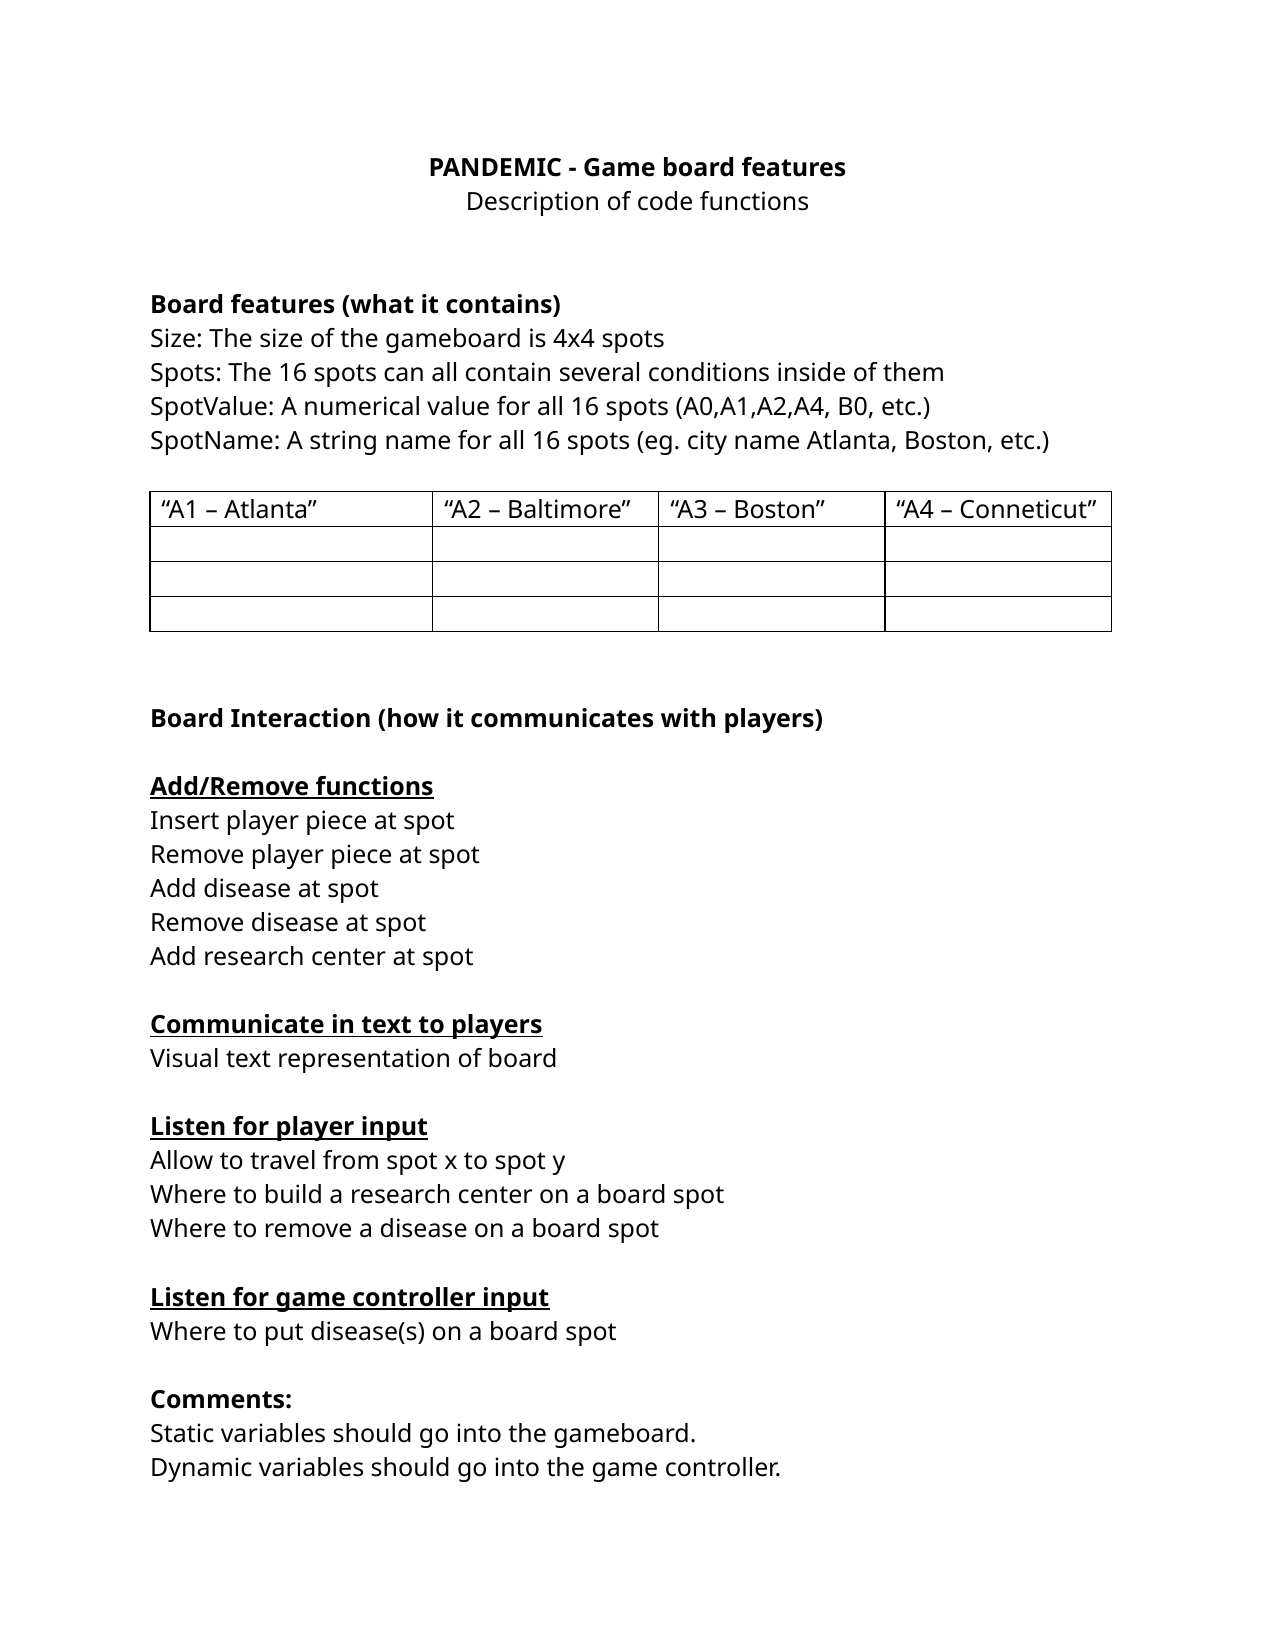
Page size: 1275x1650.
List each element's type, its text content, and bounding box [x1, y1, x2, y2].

text Listen for player input [150, 1109, 1125, 1143]
text Communicate in text to players [150, 1007, 1125, 1041]
table_header “A3 – Boston” [659, 492, 884, 526]
table_header “A4 – Conneticut” [886, 492, 1111, 526]
table_cell [886, 527, 1111, 561]
table_cell [433, 597, 658, 631]
text Dynamic variables should go into the game controller. [150, 1449, 1125, 1484]
table_cell [433, 527, 658, 561]
table_cell [659, 562, 884, 596]
text Board features (what it contains) [150, 286, 1125, 320]
table_cell [886, 562, 1111, 596]
table_cell [433, 562, 658, 596]
text Static variables should go into the gameboard. [150, 1416, 1125, 1449]
text Where to build a research center on a board spot [150, 1177, 1125, 1211]
text Size: The size of the gameboard is 4x4 spots [150, 320, 1125, 354]
table_header “A2 – Baltimore” [433, 492, 658, 526]
text Visual text representation of board [150, 1041, 1125, 1075]
table_cell [151, 562, 432, 596]
table_cell [151, 527, 432, 561]
text Listen for game controller input [150, 1279, 1125, 1313]
text Add research center at spot [150, 939, 1125, 973]
text Where to put disease(s) on a board spot [150, 1313, 1125, 1347]
table_cell [659, 597, 884, 631]
text Remove disease at spot [150, 904, 1125, 939]
text SpotValue: A numerical value for all 16 spots (A0,A1,A2,A4, B0, etc.) SpotName: A string name for all 16 spots (eg. city name Atlanta, Boston, etc.) [150, 388, 1125, 457]
text Board Interaction (how it communicates with players) [150, 700, 1125, 734]
text Description of code functions [150, 184, 1125, 218]
text PANDEMIC - Game board features [150, 150, 1125, 184]
text Add/Remove functions [150, 768, 1125, 802]
text Spots: The 16 spots can all contain several conditions inside of them [150, 354, 1125, 388]
text Where to remove a disease on a board spot [150, 1211, 1125, 1245]
text Allow to travel from spot x to spot y [150, 1143, 1125, 1177]
table_header “A1 – Atlanta” [151, 492, 432, 526]
text Insert player piece at spot Remove player piece at spot [150, 802, 1125, 871]
table_cell [886, 597, 1111, 631]
text Comments: [150, 1347, 1125, 1416]
table_cell [659, 527, 884, 561]
table_cell [151, 597, 432, 631]
text Add disease at spot [150, 871, 1125, 904]
